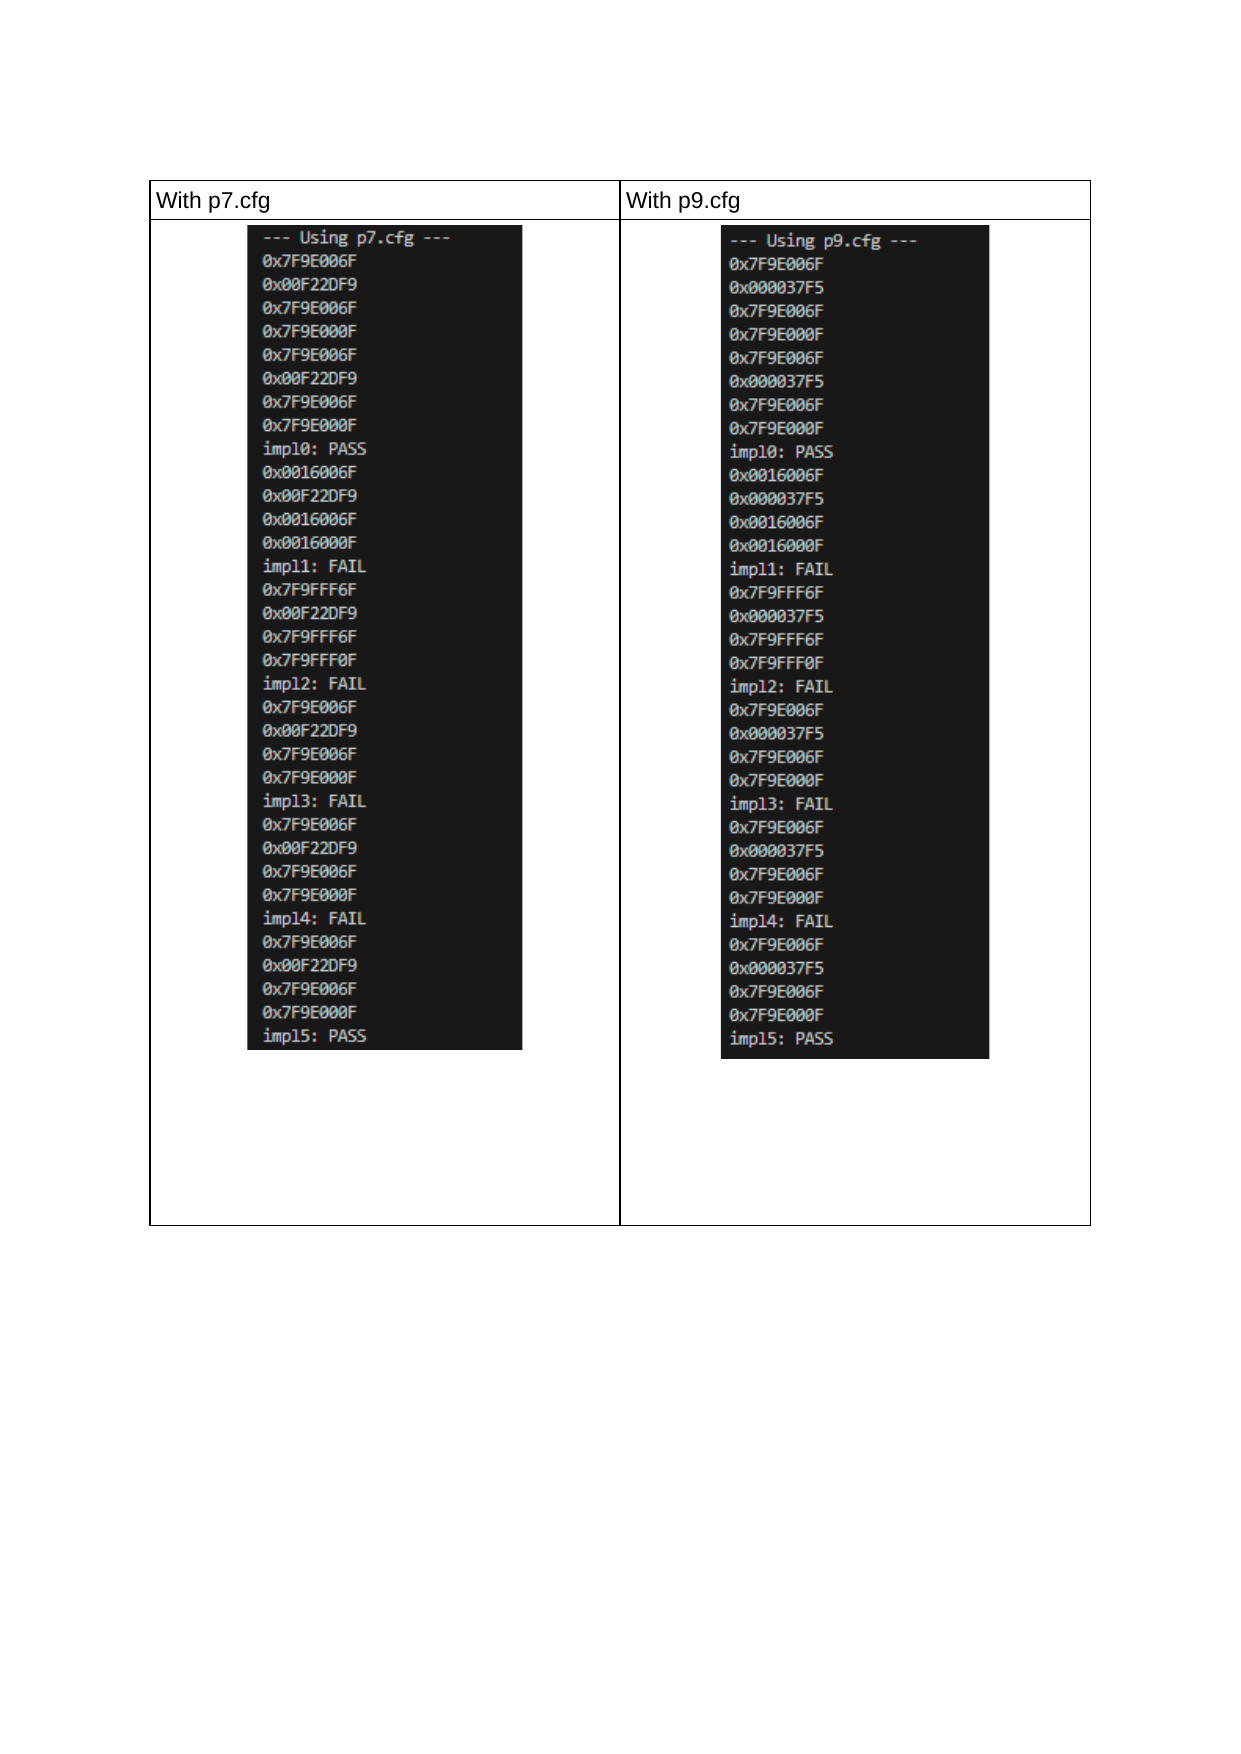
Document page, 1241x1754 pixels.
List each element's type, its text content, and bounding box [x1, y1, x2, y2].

table_header With p9.cfg [621, 181, 1090, 219]
picture [720, 225, 990, 1059]
table_cell [151, 220, 619, 1224]
table_cell [621, 220, 1090, 1224]
picture [247, 225, 523, 1050]
table_header With p7.cfg [151, 181, 619, 219]
